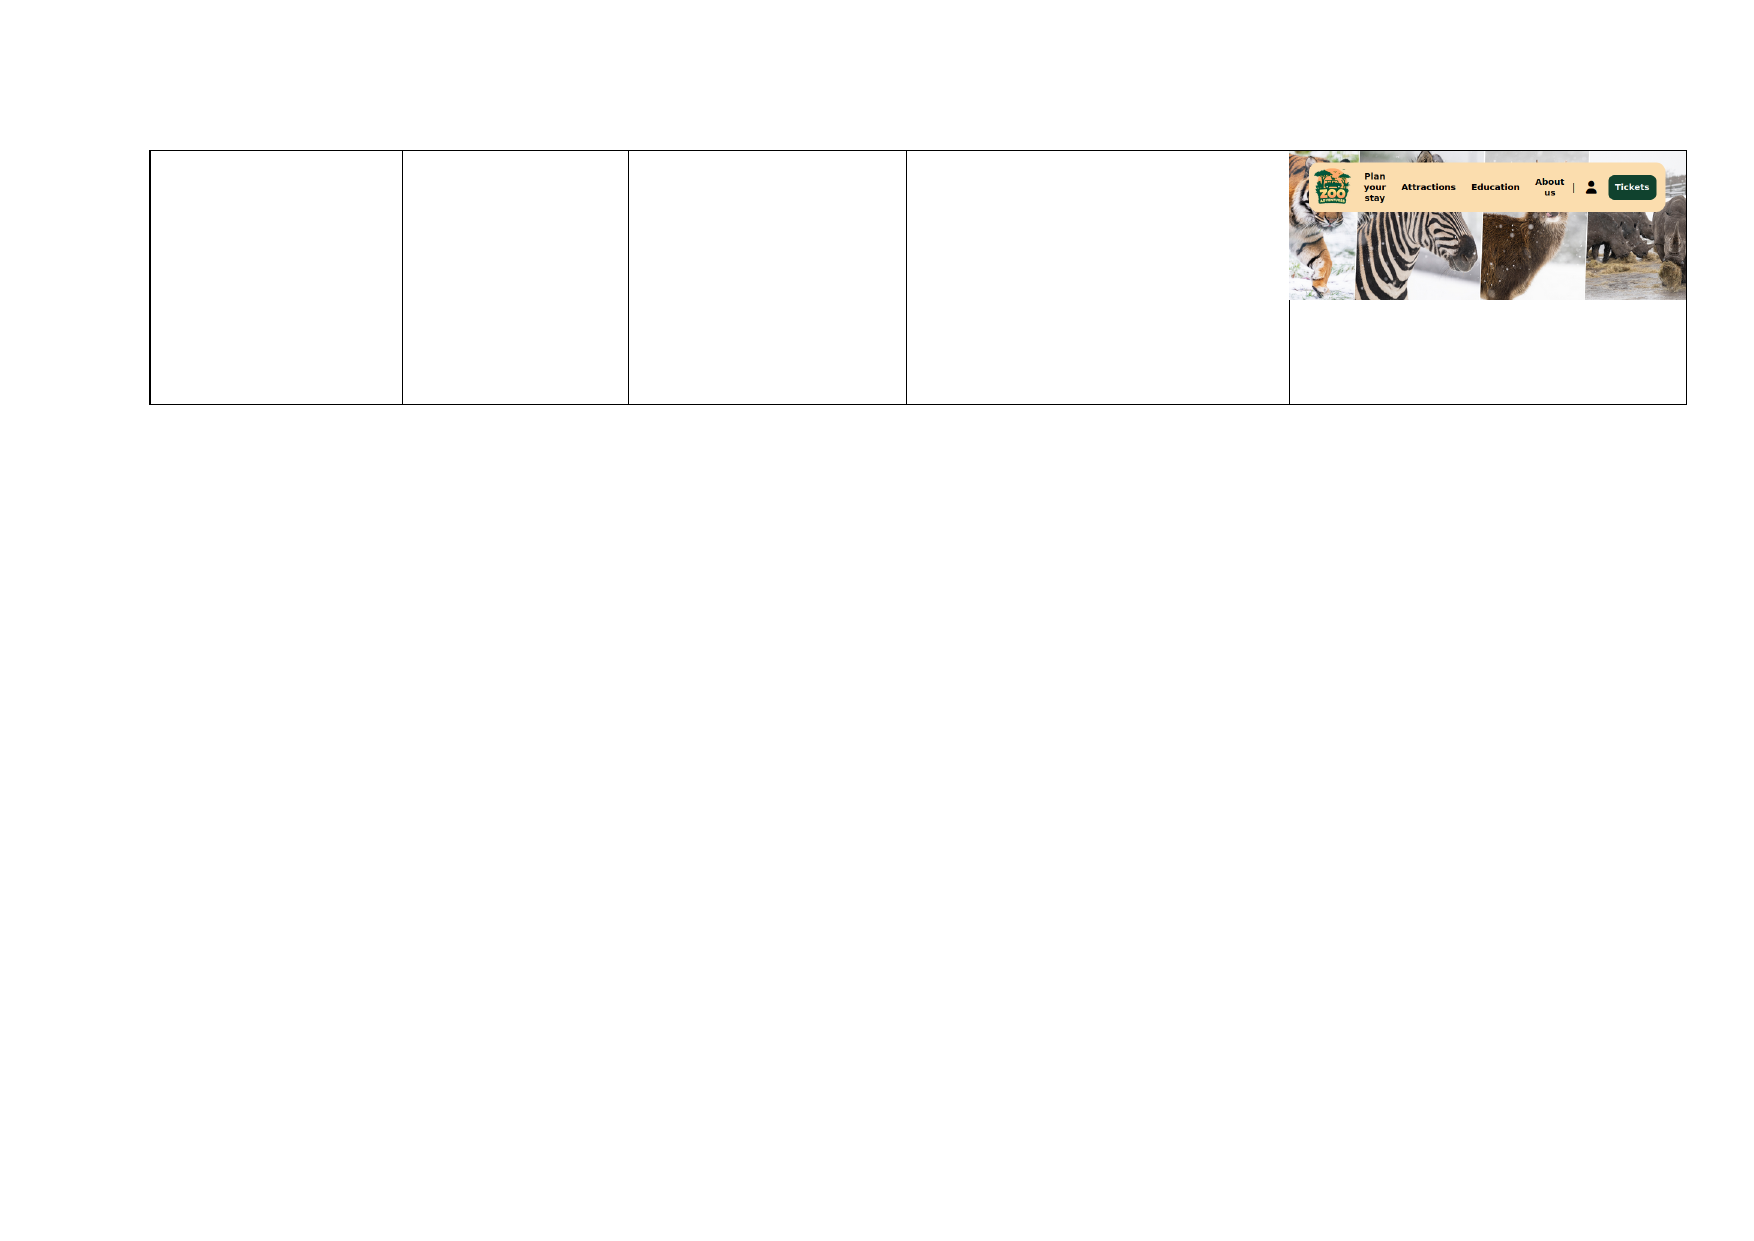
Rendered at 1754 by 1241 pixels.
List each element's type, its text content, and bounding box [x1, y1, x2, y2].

table_cell Testing to see how the navigation behaves on smaller screen sizes [151, 151, 402, 404]
table_cell The navigation bar appropriately scales to the smaller screen size, home button (RZA logo) stays visible [629, 151, 906, 404]
table_cell Fixed by changing it so the logo image scales using em .logo-img { max-width: 4.5em; height: auto; margin: 0.2em; } [1290, 300, 1686, 404]
table_cell The home button (RZA logo) disappears entirely on screens with a width of less than 1,100px [907, 151, 1289, 404]
picture [1289, 151, 1686, 300]
table_cell N/A [403, 151, 628, 404]
